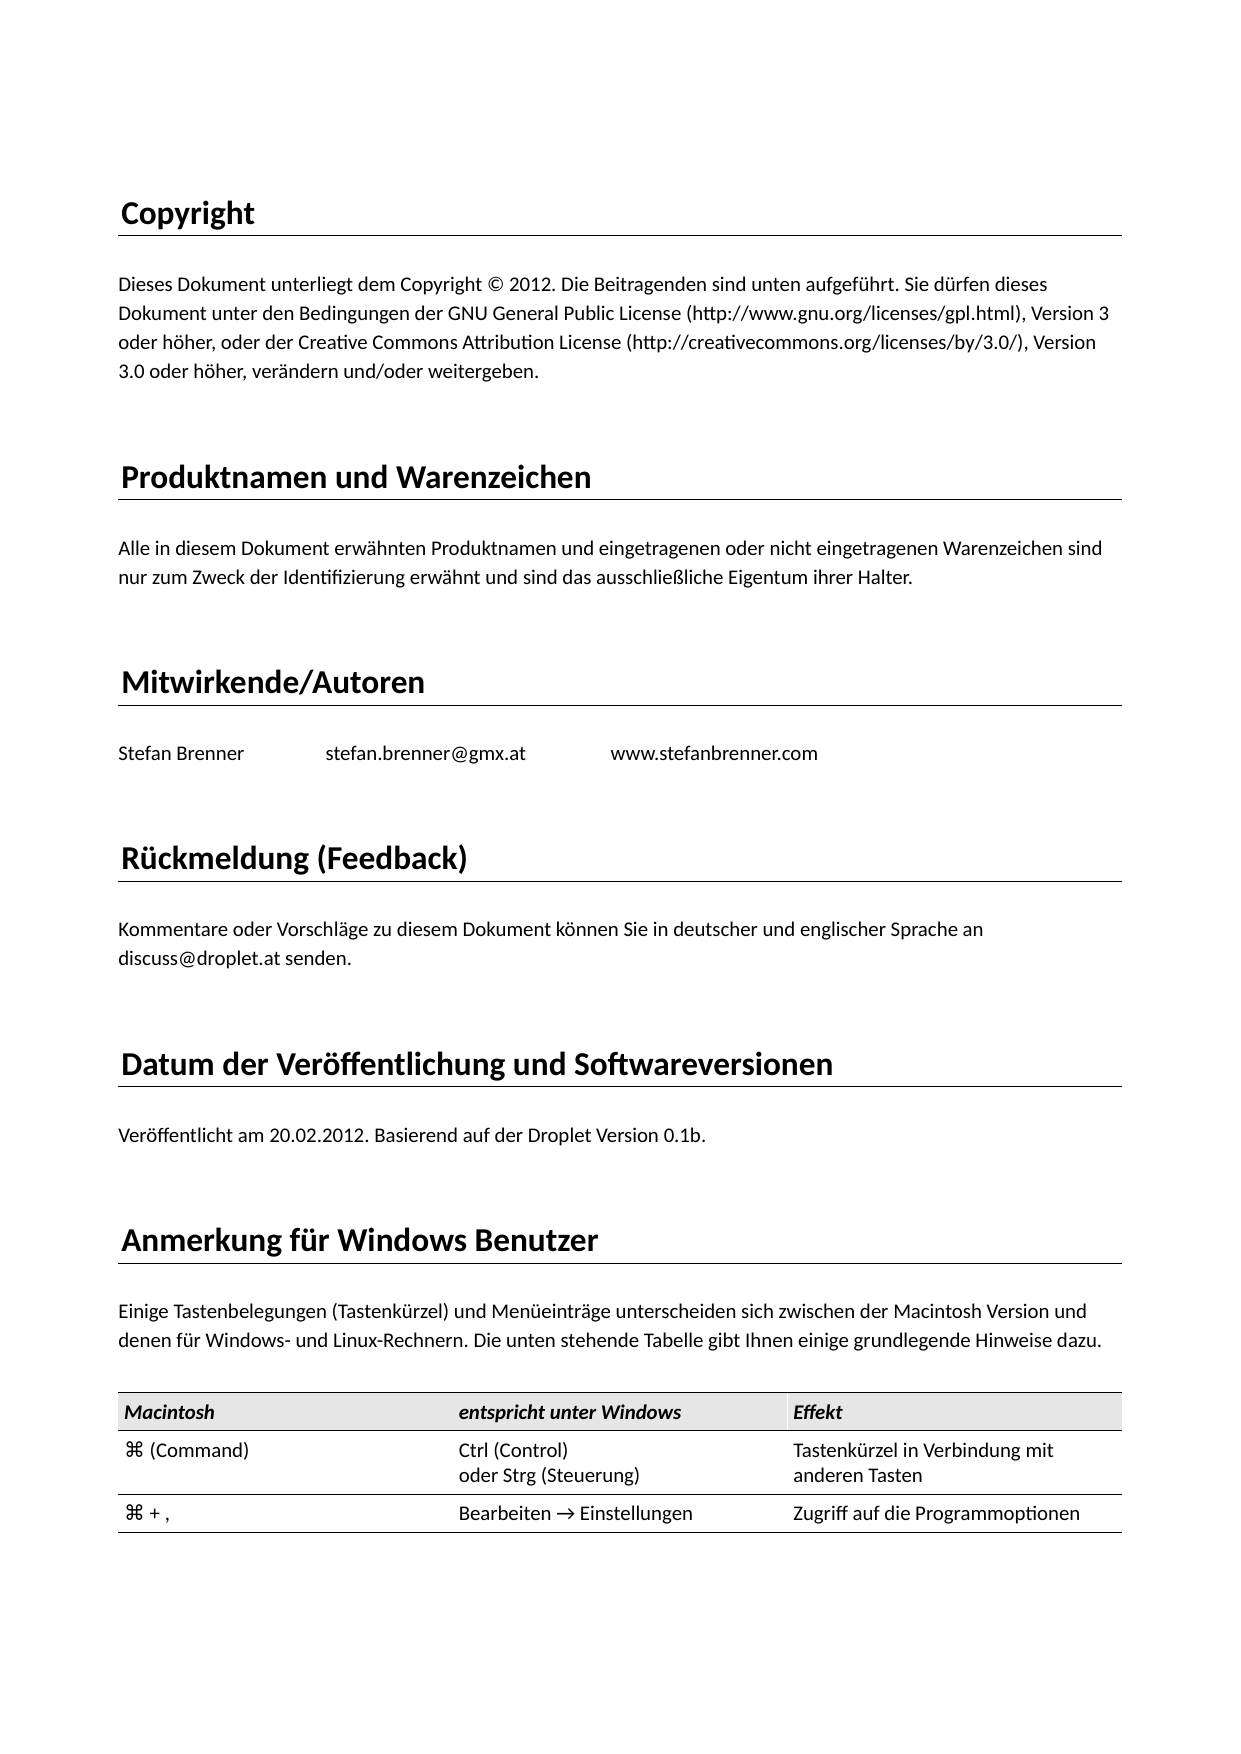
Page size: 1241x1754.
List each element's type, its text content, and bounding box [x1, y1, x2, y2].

subtitle Mitwirkende/Autoren [118, 658, 1122, 705]
table_header Macintosh [118, 1393, 453, 1430]
subtitle Produktnamen und Warenzeichen [118, 453, 1122, 499]
table_cell ⌘ + , [118, 1495, 453, 1532]
table_cell Zugriff auf die Programmoptionen [788, 1495, 1122, 1532]
table_cell Tastenkürzel in Verbindung mit anderen Tasten [788, 1431, 1122, 1493]
text Stefan Brenner stefan.brenner@gmx.at www.stefanbrenner.com [118, 740, 1122, 766]
table_cell ⌘ (Command) [118, 1431, 453, 1493]
text Veröffentlicht am 20.02.2012. Basierend auf der Droplet Version 0.1b. [118, 1122, 1122, 1147]
table_header entspricht unter Windows [453, 1393, 787, 1430]
table_cell Ctrl (Control) oder Strg (Steuerung) [453, 1431, 787, 1493]
subtitle Datum der Veröffentlichung und Softwareversionen [118, 1040, 1122, 1086]
subtitle Anmerkung für Windows Benutzer [118, 1216, 1122, 1263]
text Dieses Dokument unterliegt dem Copyright © 2012. Die Beitragenden sind unten aufgeführt. Sie dürfen dieses Dokument unter den Bedingungen der GNU General Public License (http://www.gnu.org/licenses/gpl.html), Version 3 oder höher, oder der Creative Commons Attribution License (http://creativecommons.org/licenses/by/3.0/), Version 3.0 oder höher, verändern und/oder weitergeben. [118, 271, 1122, 384]
text Kommentare oder Vorschläge zu diesem Dokument können Sie in deutscher und englischer Sprache an discuss@droplet.at senden. [118, 916, 1122, 971]
subtitle Rückmeldung (Feedback) [118, 834, 1122, 881]
text Alle in diesem Dokument erwähnten Produktnamen und eingetragenen oder nicht eingetragenen Warenzeichen sind nur zum Zweck der Identifizierung erwähnt und sind das ausschließliche Eigentum ihrer Halter. [118, 535, 1122, 589]
table_header Effekt [788, 1393, 1122, 1430]
text Einige Tastenbelegungen (Tastenkürzel) und Menüeinträge unterscheiden sich zwischen der Macintosh Version und denen für Windows- und Linux-Rechnern. Die unten stehende Tabelle gibt Ihnen einige grundlegende Hinweise dazu. [118, 1298, 1122, 1353]
table_cell Bearbeiten → Einstellungen [453, 1495, 787, 1532]
subtitle Copyright [118, 189, 1122, 235]
